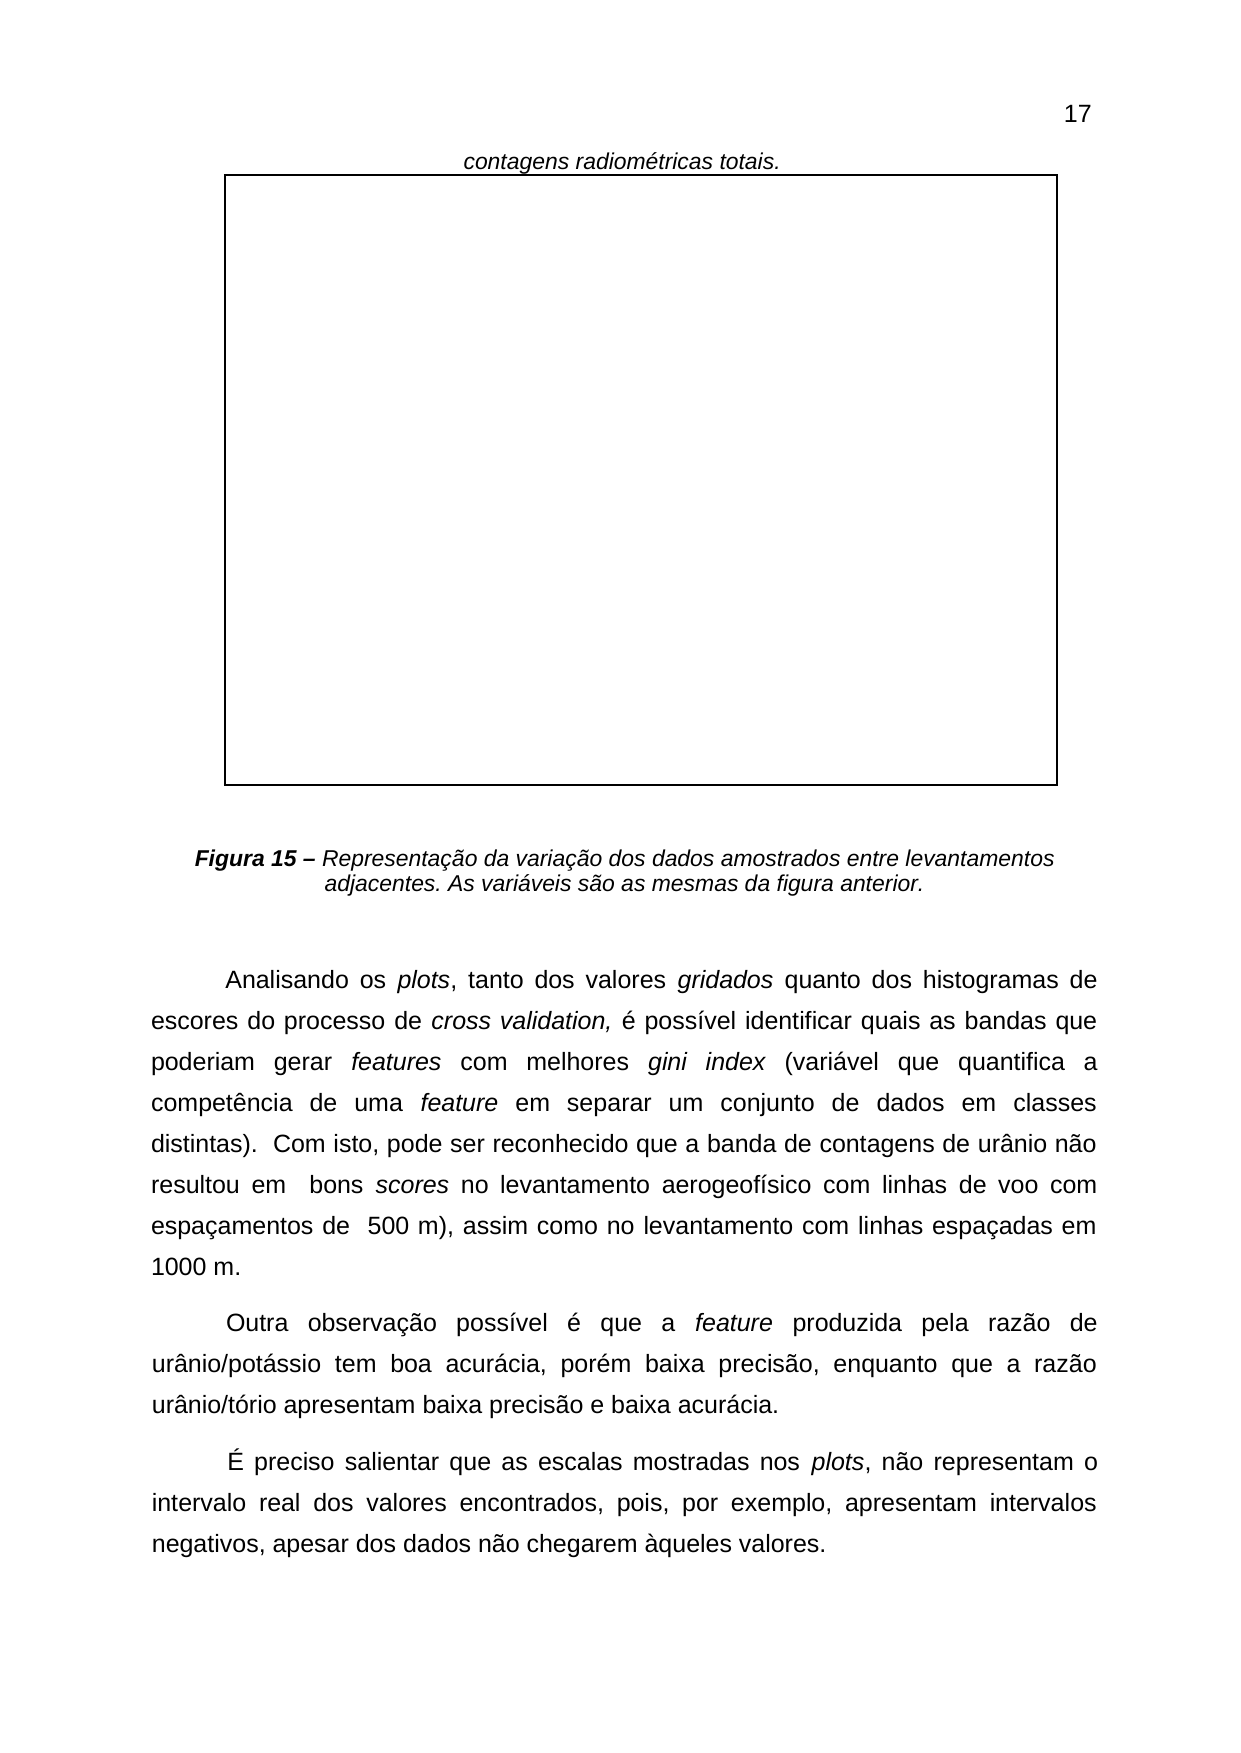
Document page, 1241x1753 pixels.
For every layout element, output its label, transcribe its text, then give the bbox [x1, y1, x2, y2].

picture [235, 186, 1057, 774]
table_header [226, 176, 1056, 783]
text Outra observação possível é que a feature produzida pela razão de urânio/potássio tem boa acurácia, porém baixa precisão, enquanto que a razão urânio/tório apresentam baixa precisão e baixa acurácia. [152, 1308, 1098, 1419]
text É preciso salientar que as escalas mostradas nos plots, não representam o intervalo real dos valores encontrados, pois, por exemplo, apresentam intervalos negativos, apesar dos dados não chegarem àqueles valores. [152, 1447, 1098, 1558]
text contagens radiométricas totais. [463, 148, 1129, 174]
text Analisando os plots, tanto dos valores gridados quanto dos histogramas de escores do processo de cross validation, é possível identificar quais as bandas que poderiam gerar features com melhores gini index (variável que quantifica a competência de uma feature em separar um conjunto de dados em classes distintas). Com isto, pode ser reconhecido que a banda de contagens de urânio não resultou em bons scores no levantamento aerogeofísico com linhas de voo com espaçamentos de 500 m), assim como no levantamento com linhas espaçadas em 1000 m. [151, 965, 1098, 1281]
text Figura 15 – Representação da variação dos dados amostrados entre levantamentos adjacentes. As variáveis são as mesmas da figura anterior. [192, 846, 1057, 896]
text 17 [148, 99, 1091, 128]
